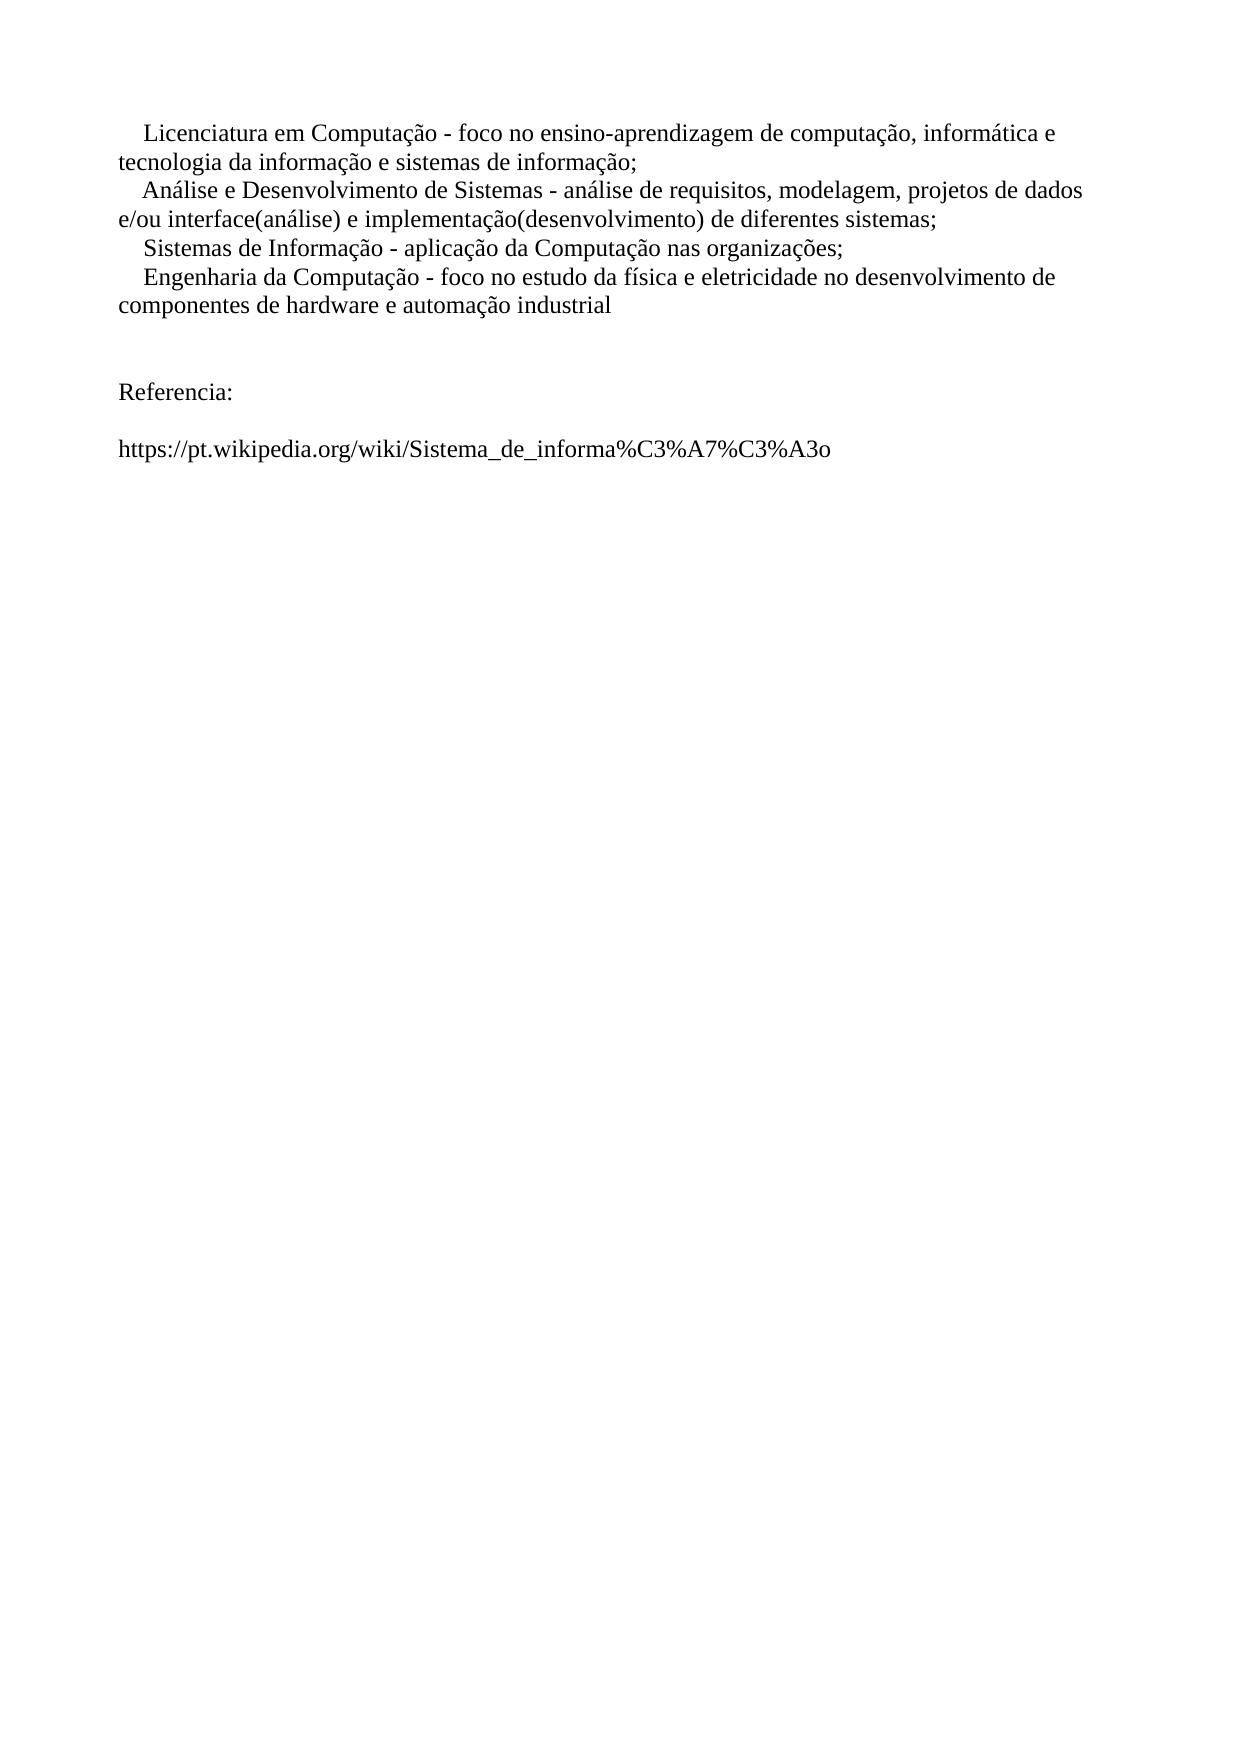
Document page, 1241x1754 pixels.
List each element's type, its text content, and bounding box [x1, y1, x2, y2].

text Referencia: [118, 377, 1122, 406]
text Engenharia da Computação - foco no estudo da física e eletricidade no desenvolvimento de componentes de hardware e automação industrial [118, 262, 1122, 319]
text Licenciatura em Computação - foco no ensino-aprendizagem de computação, informática e tecnologia da informação e sistemas de informação; [118, 118, 1122, 176]
text Sistemas de Informação - aplicação da Computação nas organizações; [118, 233, 1122, 262]
text Análise e Desenvolvimento de Sistemas - análise de requisitos, modelagem, projetos de dados e/ou interface(análise) e implementação(desenvolvimento) de diferentes sistemas; [118, 176, 1122, 233]
text https://pt.wikipedia.org/wiki/Sistema_de_informa%C3%A7%C3%A3o [118, 434, 1122, 463]
